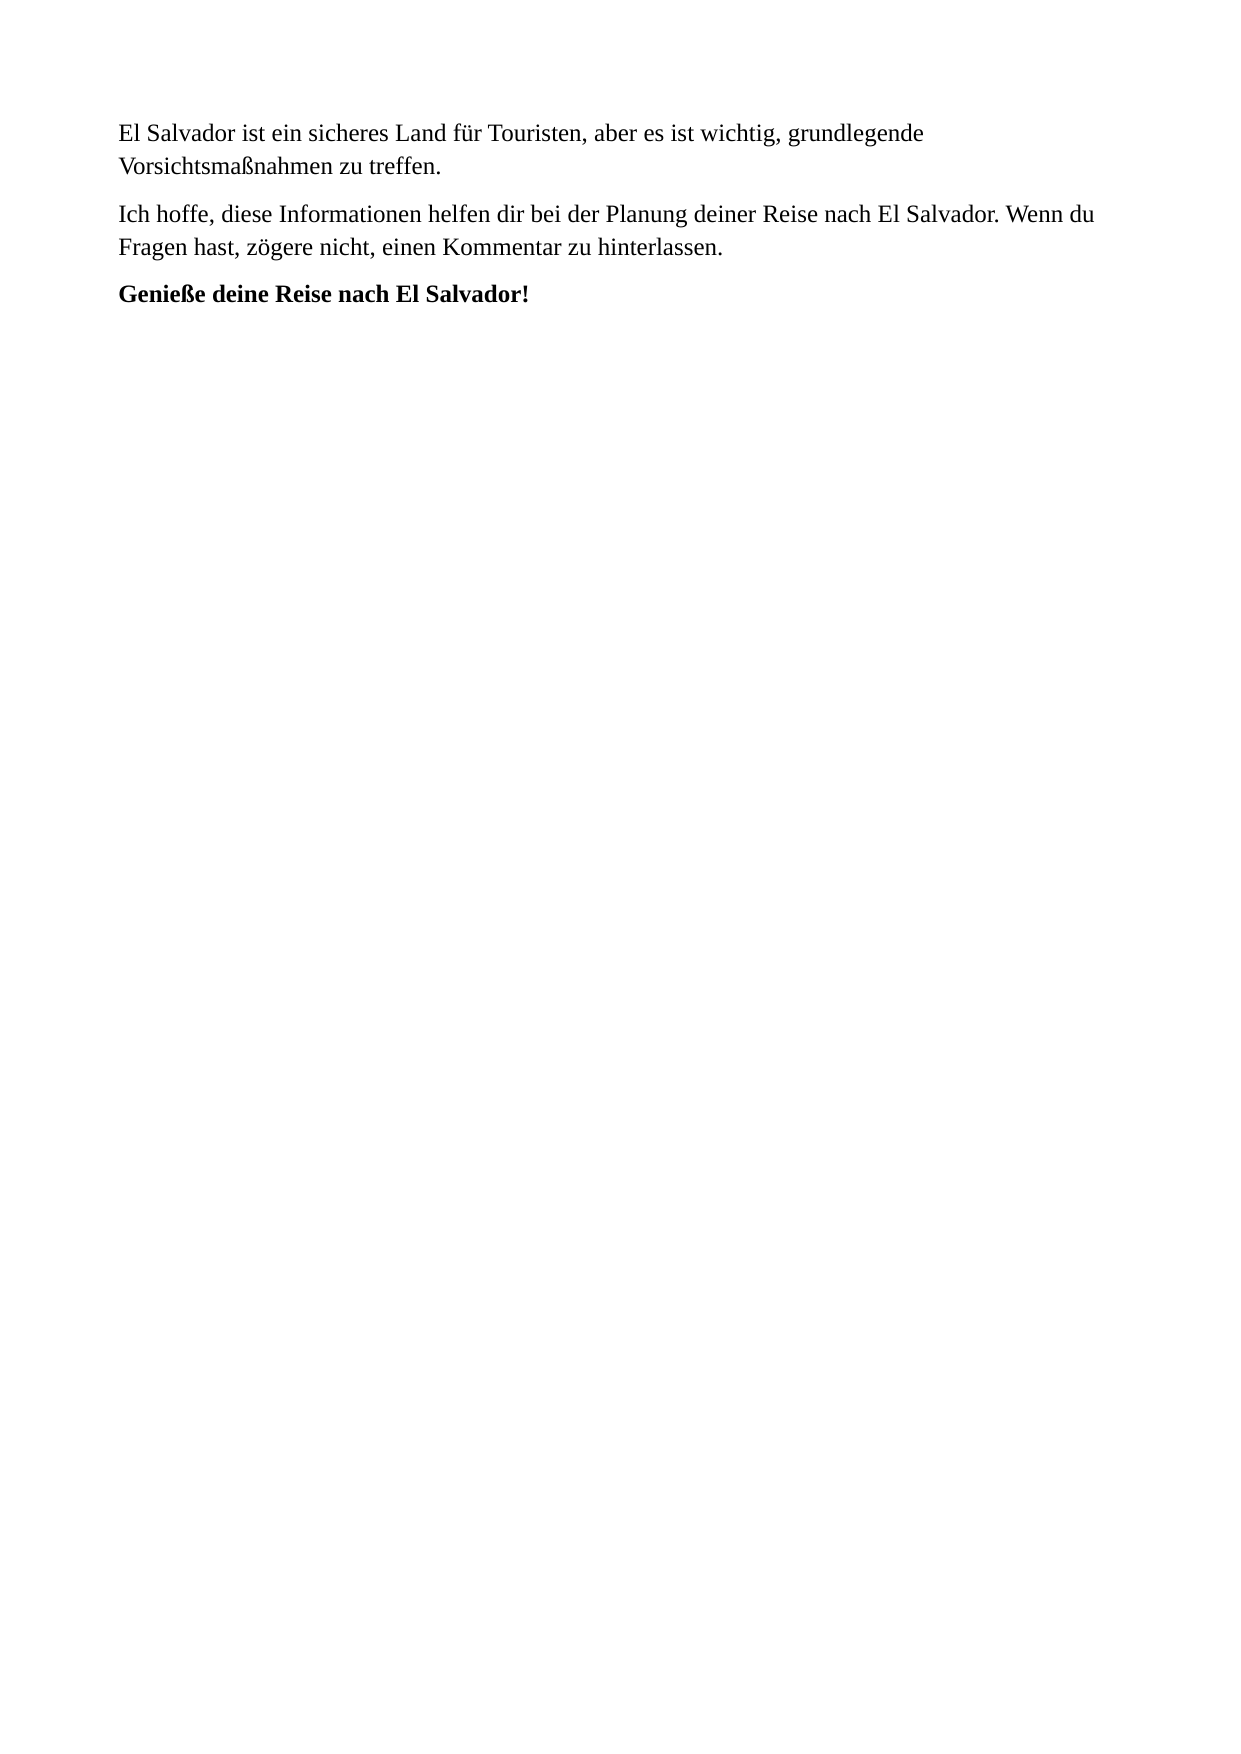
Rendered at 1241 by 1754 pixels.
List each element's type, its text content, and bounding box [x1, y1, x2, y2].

text El Salvador ist ein sicheres Land für Touristen, aber es ist wichtig, grundlegende Vorsichtsmaßnahmen zu treffen. [118, 118, 1122, 180]
text Genieße deine Reise nach El Salvador! [118, 279, 1122, 308]
text Ich hoffe, diese Informationen helfen dir bei der Planung deiner Reise nach El Salvador. Wenn du Fragen hast, zögere nicht, einen Kommentar zu hinterlassen. [118, 199, 1122, 261]
